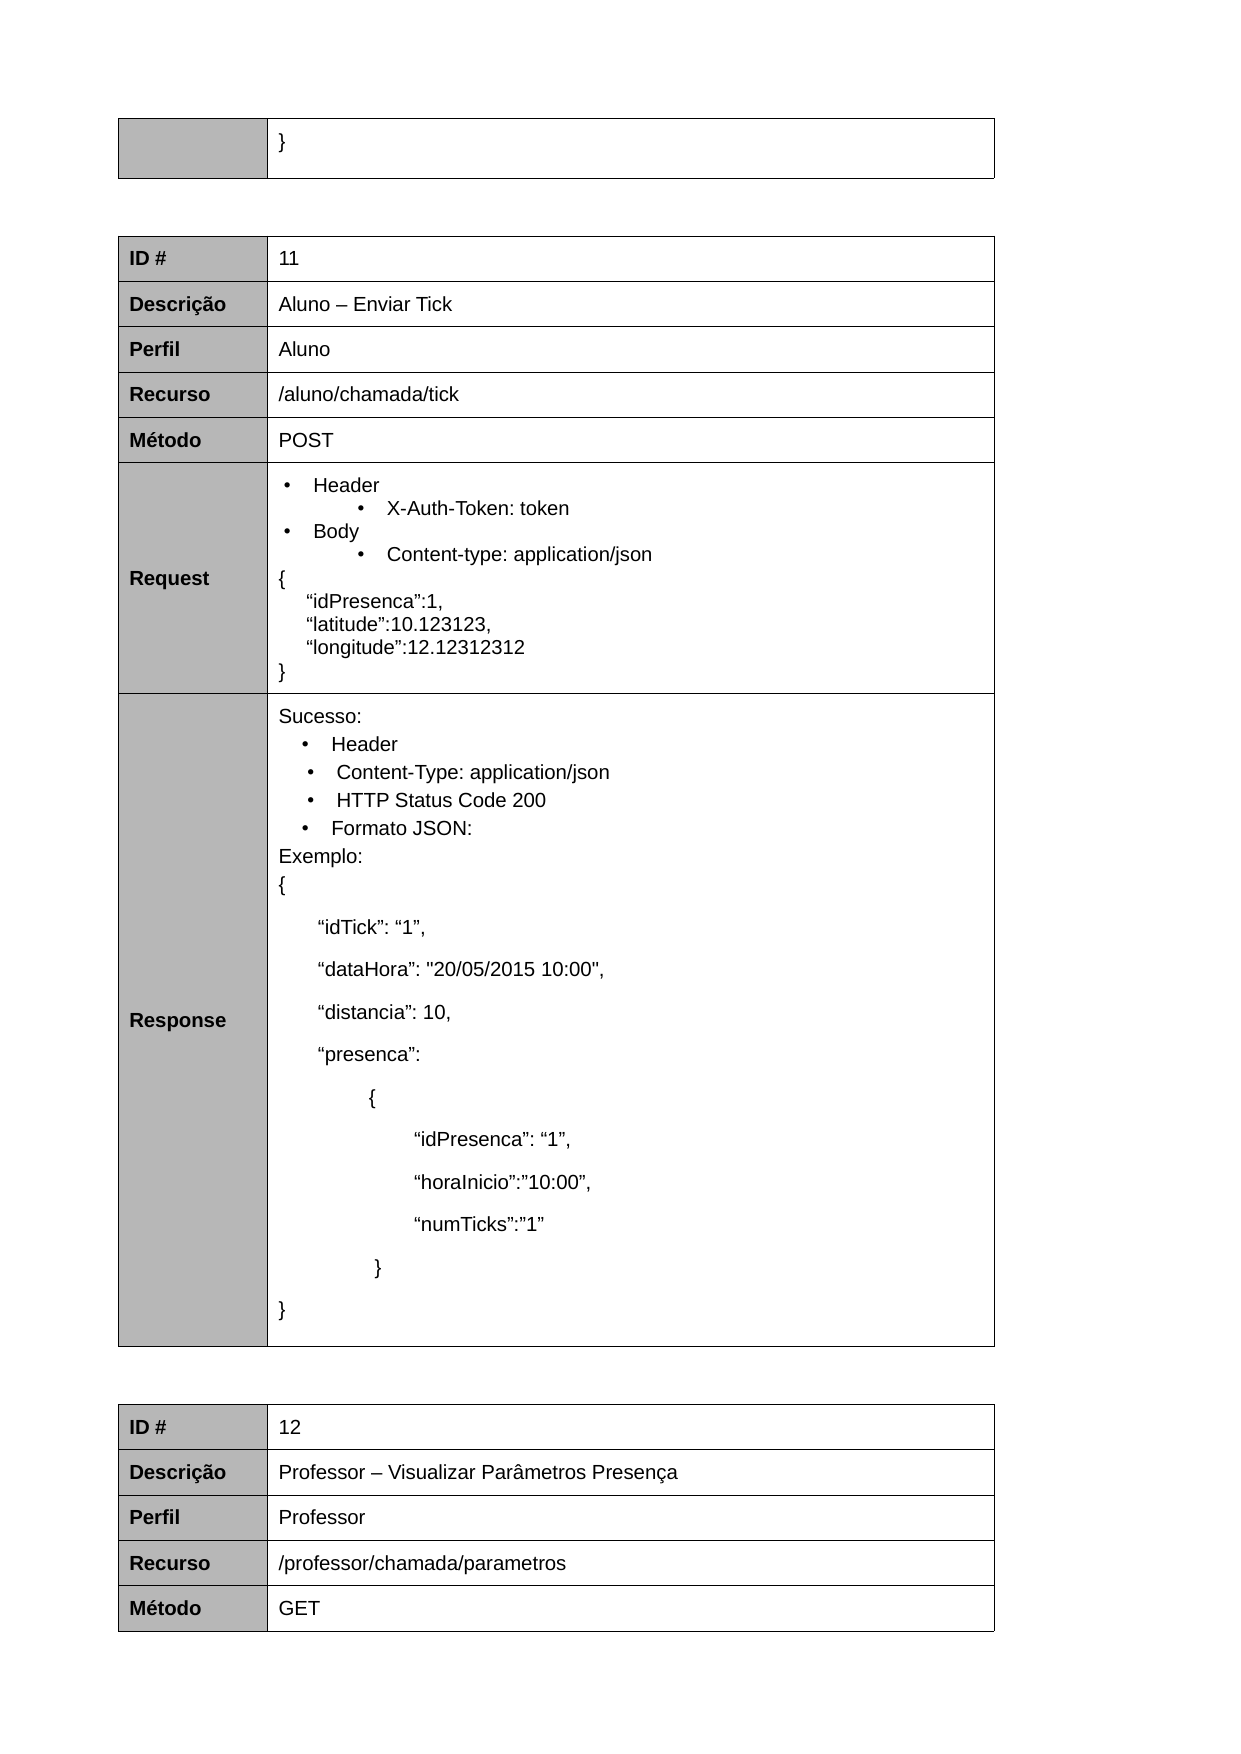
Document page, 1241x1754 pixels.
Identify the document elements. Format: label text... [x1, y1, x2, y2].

table_cell Sucesso: Header Content-Type: application/json HTTP Status Code 200 Formato JSON: Exemplo: { “idPresenca”: “1”, “horaInicio”: "10:00", “horaFim”: "12:00", “numTicks”: "1", “chamada”: { “idChamada”: “1”, “dataChamada”: “10/06/2015”, “horaInicio”: “20:00”, “professorChamada”: “Eliane Martins” }, “turma”: { “idTurma”: “1”, “codTurma”:”A”, “codDisciplina”:”MO409”, “nomeDisciplina”:”Engenharia de Software I” } } [268, 119, 994, 178]
table_cell Header X-Auth-Token: token Body Content-type: application/json { “idPresenca”:1, “latitude”:10.123123, “longitude”:12.12312312 } [268, 463, 994, 693]
table_cell POST [268, 418, 994, 462]
table_cell Aluno [268, 327, 994, 372]
table_cell Response [119, 694, 267, 1346]
table_cell Perfil [119, 1496, 267, 1540]
table_cell Request [119, 463, 267, 693]
table_cell Recurso [119, 1541, 267, 1585]
table_cell /aluno/chamada/tick [268, 373, 994, 417]
table_cell Sucesso: Header Content-Type: application/json HTTP Status Code 200 Formato JSON: Exemplo: { “idTick”: “1”, “dataHora”: "20/05/2015 10:00", “distancia”: 10, “presenca”: { “idPresenca”: “1”, “horaInicio”:”10:00”, “numTicks”:”1” } } [268, 694, 994, 1346]
table_header ID # [119, 1405, 267, 1449]
table_header ID # [119, 237, 267, 281]
table_cell [119, 119, 267, 178]
table_cell Descrição [119, 282, 267, 326]
table_cell Método [119, 1586, 267, 1631]
table_cell Professor [268, 1496, 994, 1540]
table_cell Método [119, 418, 267, 462]
table_header 11 [268, 237, 994, 281]
table_cell Descrição [119, 1450, 267, 1495]
table_header 12 [268, 1405, 994, 1449]
table_cell GET [268, 1586, 994, 1631]
table_cell Professor – Visualizar Parâmetros Presença [268, 1450, 994, 1495]
table_cell /professor/chamada/parametros [268, 1541, 994, 1585]
table_cell Aluno – Enviar Tick [268, 282, 994, 326]
table_cell Perfil [119, 327, 267, 372]
table_cell Recurso [119, 373, 267, 417]
